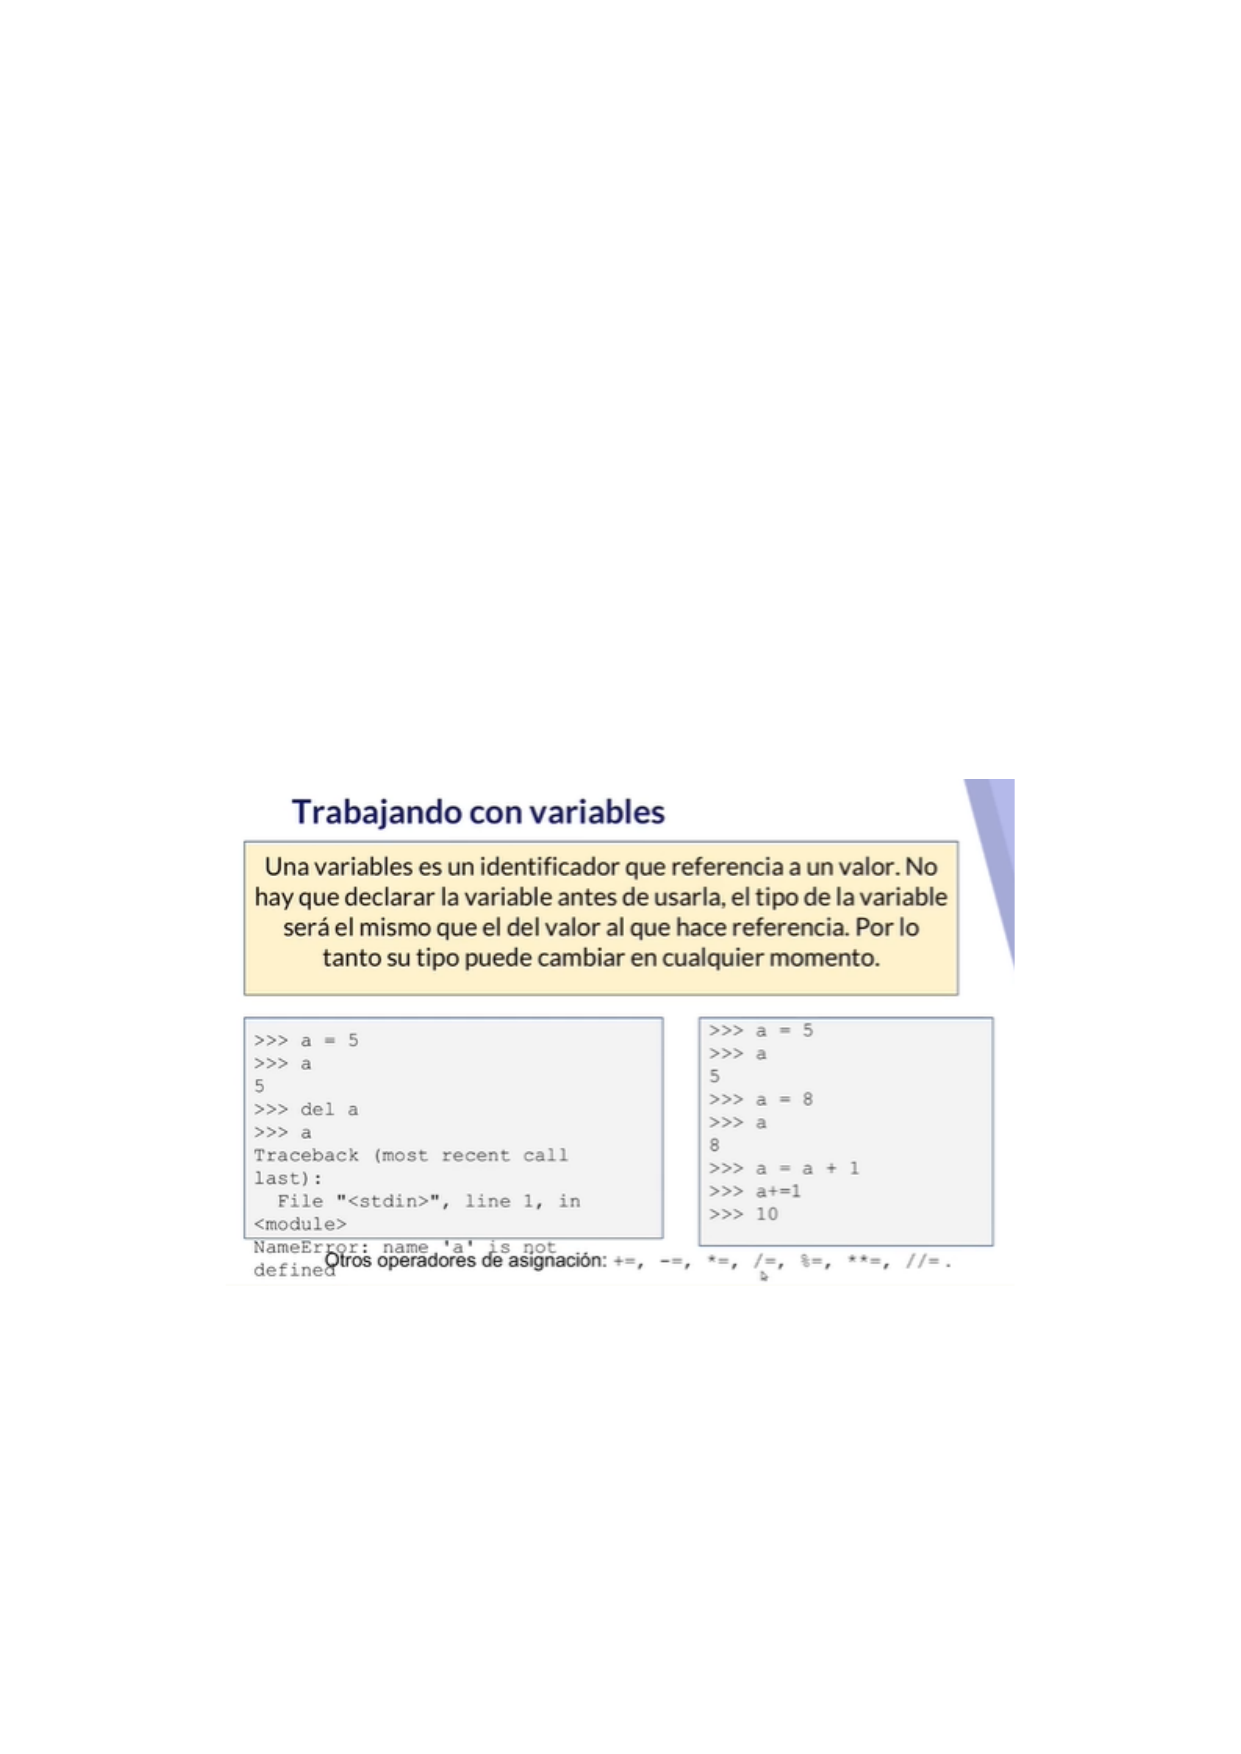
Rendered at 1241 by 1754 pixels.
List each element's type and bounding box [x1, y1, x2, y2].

picture [225, 779, 1015, 1286]
